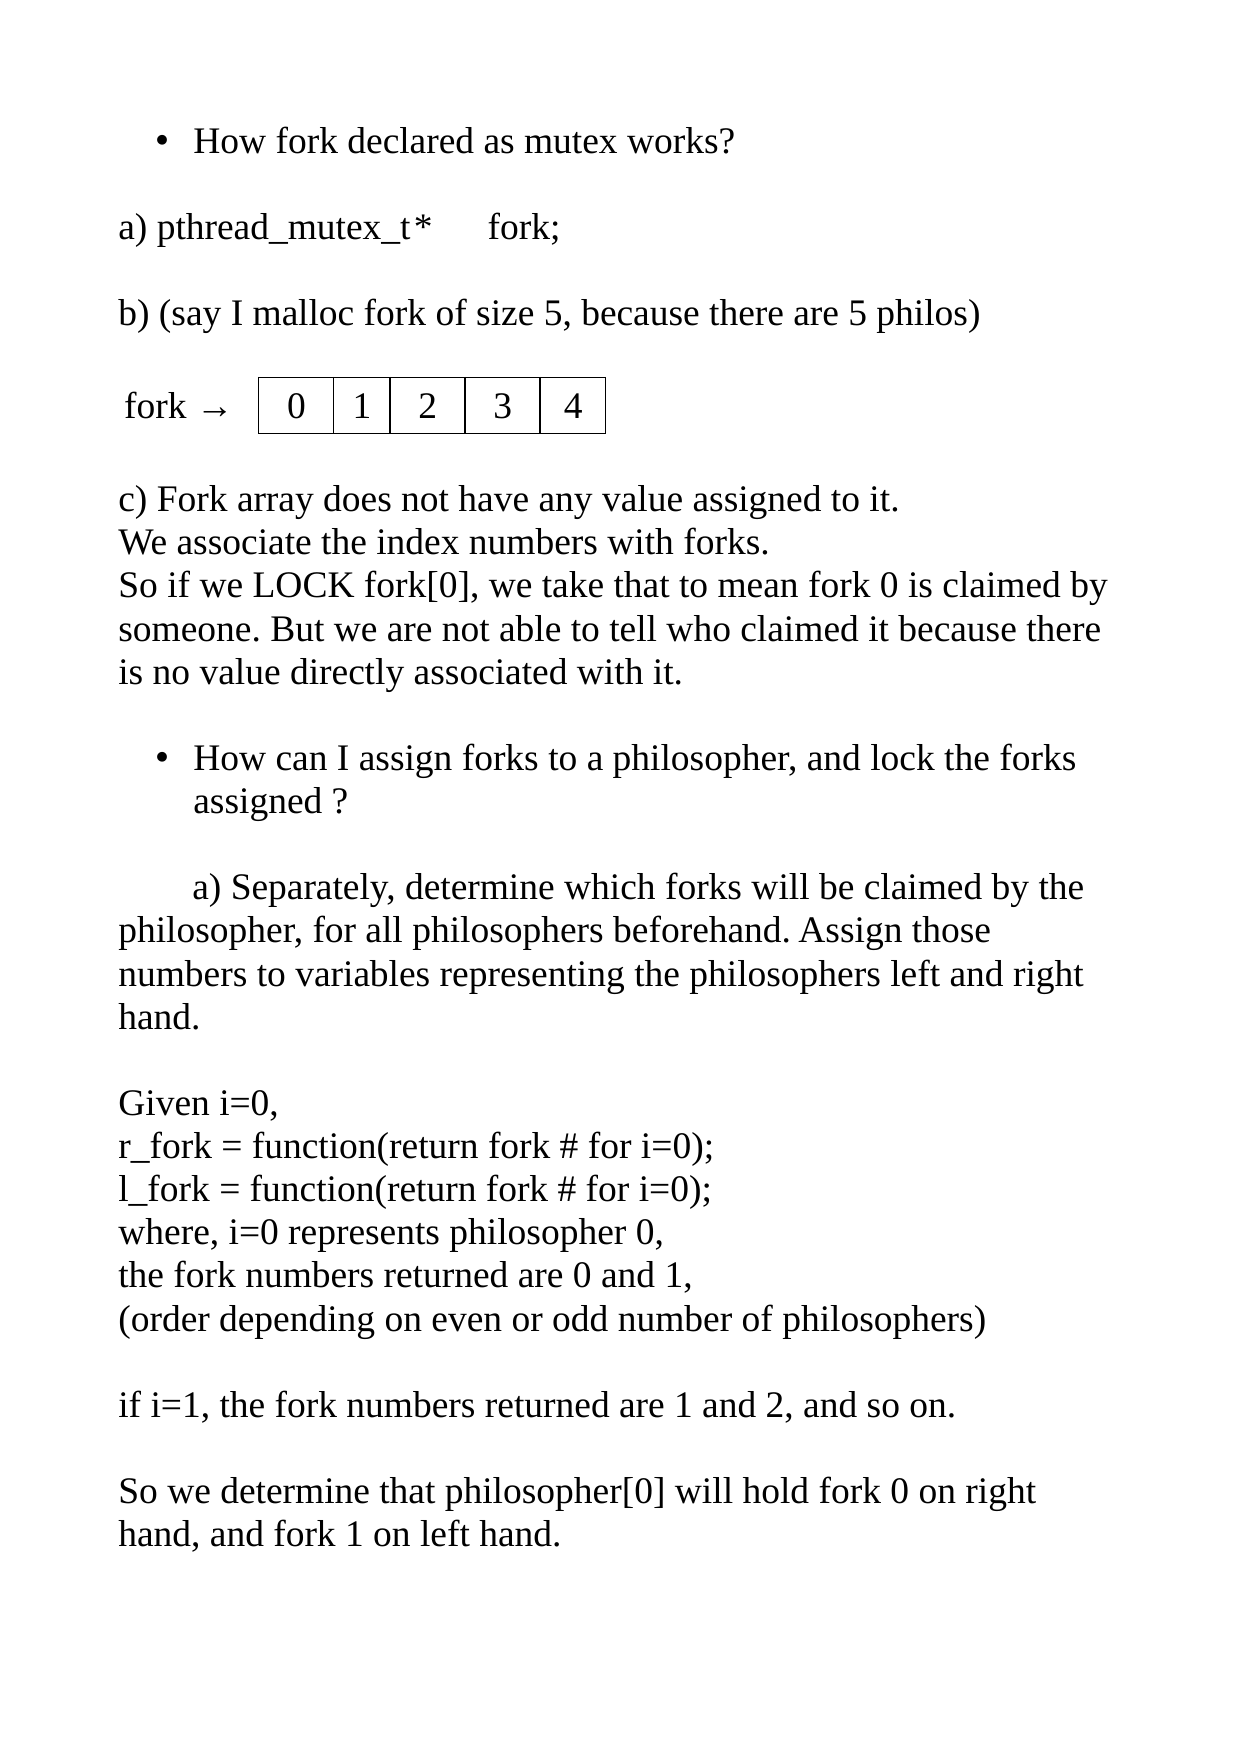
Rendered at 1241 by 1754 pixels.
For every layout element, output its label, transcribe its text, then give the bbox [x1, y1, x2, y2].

text r_fork = function(return fork # for i=0); [118, 1123, 1122, 1167]
text b) (say I malloc fork of size 5, because there are 5 philos) [118, 291, 1122, 334]
list How can I assign forks to a philosopher, and lock the forks assigned ? [156, 735, 1122, 822]
table_header 4 [541, 378, 605, 432]
table_header 3 [466, 378, 539, 432]
table_header 1 [334, 378, 389, 432]
text c) Fork array does not have any value assigned to it. [118, 477, 1122, 520]
text So if we LOCK fork[0], we take that to mean fork 0 is claimed by [118, 563, 1122, 606]
text (order depending on even or odd number of philosophers) [118, 1296, 1122, 1339]
text Given i=0, [118, 1080, 1122, 1123]
text So we determine that philosopher[0] will hold fork 0 on right hand, and fork 1 on left hand. [118, 1468, 1122, 1555]
table_header 2 [391, 378, 464, 432]
text someone. But we are not able to tell who claimed it because there is no value directly associated with it. [118, 606, 1122, 692]
text We associate the index numbers with forks. [118, 520, 1122, 563]
text a) pthread_mutex_t * fork; [118, 204, 1122, 247]
table_header 0 [259, 378, 333, 432]
text if i=1, the fork numbers returned are 1 and 2, and so on. [118, 1382, 1122, 1425]
list How fork declared as mutex works? [156, 118, 1122, 161]
text the fork numbers returned are 0 and 1, [118, 1253, 1122, 1296]
text l_fork = function(return fork # for i=0); [118, 1167, 1122, 1210]
text where, i=0 represents philosopher 0, [118, 1210, 1122, 1253]
table_header fork → [118, 377, 258, 432]
text a) Separately, determine which forks will be claimed by the philosopher, for all philosophers beforehand. Assign those numbers to variables representing the philosophers left and right hand. [118, 865, 1122, 1037]
